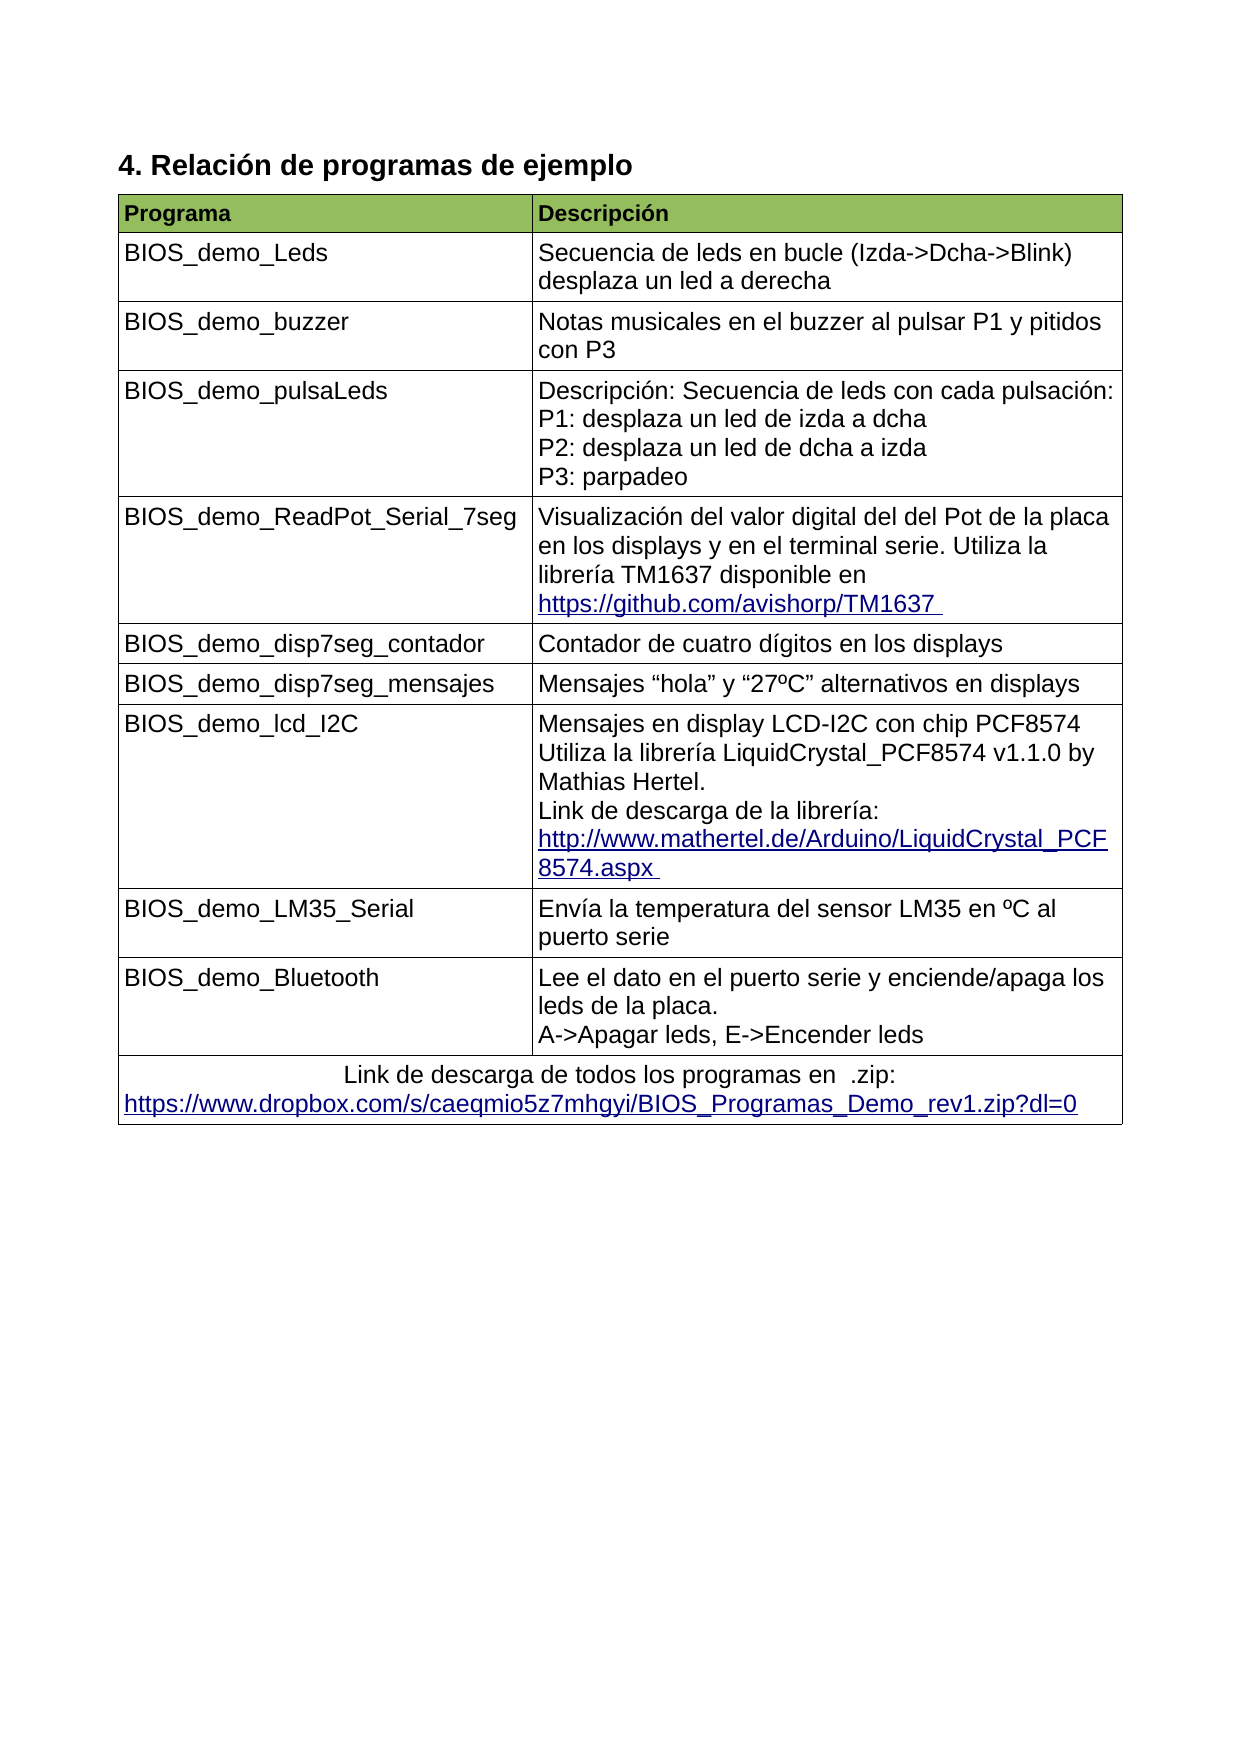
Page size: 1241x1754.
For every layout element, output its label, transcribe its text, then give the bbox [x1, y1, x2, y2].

subtitle 4. Relación de programas de ejemplo [118, 148, 1122, 181]
table_cell BIOS_demo_lcd_I2C [119, 705, 532, 888]
table_cell Visualización del valor digital del del Pot de la placa en los displays y en el terminal serie. Utiliza la librería TM1637 disponible en https://github.com/avishorp/TM1637 [533, 497, 1122, 623]
table_cell Envía la temperatura del sensor LM35 en ºC al puerto serie [533, 889, 1122, 957]
table_cell BIOS_demo_ReadPot_Serial_7seg [119, 497, 532, 623]
table_cell Lee el dato en el puerto serie y enciende/apaga los leds de la placa. A->Apagar leds, E->Encender leds [533, 958, 1122, 1054]
table_header Descripción [533, 195, 1122, 232]
table_cell BIOS_demo_disp7seg_contador [119, 624, 532, 663]
table_cell Mensajes en display LCD-I2C con chip PCF8574 Utiliza la librería LiquidCrystal_PCF8574 v1.1.0 by Mathias Hertel. Link de descarga de la librería: http://www.mathertel.de/Arduino/LiquidCrystal_PCF8574.aspx [533, 705, 1122, 888]
table_cell BIOS_demo_Leds [119, 233, 532, 301]
table_cell Notas musicales en el buzzer al pulsar P1 y pitidos con P3 [533, 302, 1122, 370]
table_cell BIOS_demo_LM35_Serial [119, 889, 532, 957]
table_cell BIOS_demo_pulsaLeds [119, 371, 532, 496]
table_cell BIOS_demo_disp7seg_mensajes [119, 664, 532, 704]
table_cell BIOS_demo_Bluetooth [119, 958, 532, 1054]
table_cell Secuencia de leds en bucle (Izda->Dcha->Blink) desplaza un led a derecha [533, 233, 1122, 301]
table_header Programa [119, 195, 532, 232]
table_cell BIOS_demo_buzzer [119, 302, 532, 370]
table_cell Link de descarga de todos los programas en .zip: https://www.dropbox.com/s/caeqmio5z7mhgyi/BIOS_Programas_Demo_rev1.zip?dl=0 [119, 1056, 1122, 1124]
table_cell Descripción: Secuencia de leds con cada pulsación: P1: desplaza un led de izda a dcha P2: desplaza un led de dcha a izda P3: parpadeo [533, 371, 1122, 496]
table_cell Contador de cuatro dígitos en los displays [533, 624, 1122, 663]
table_cell Mensajes “hola” y “27ºC” alternativos en displays [533, 664, 1122, 704]
